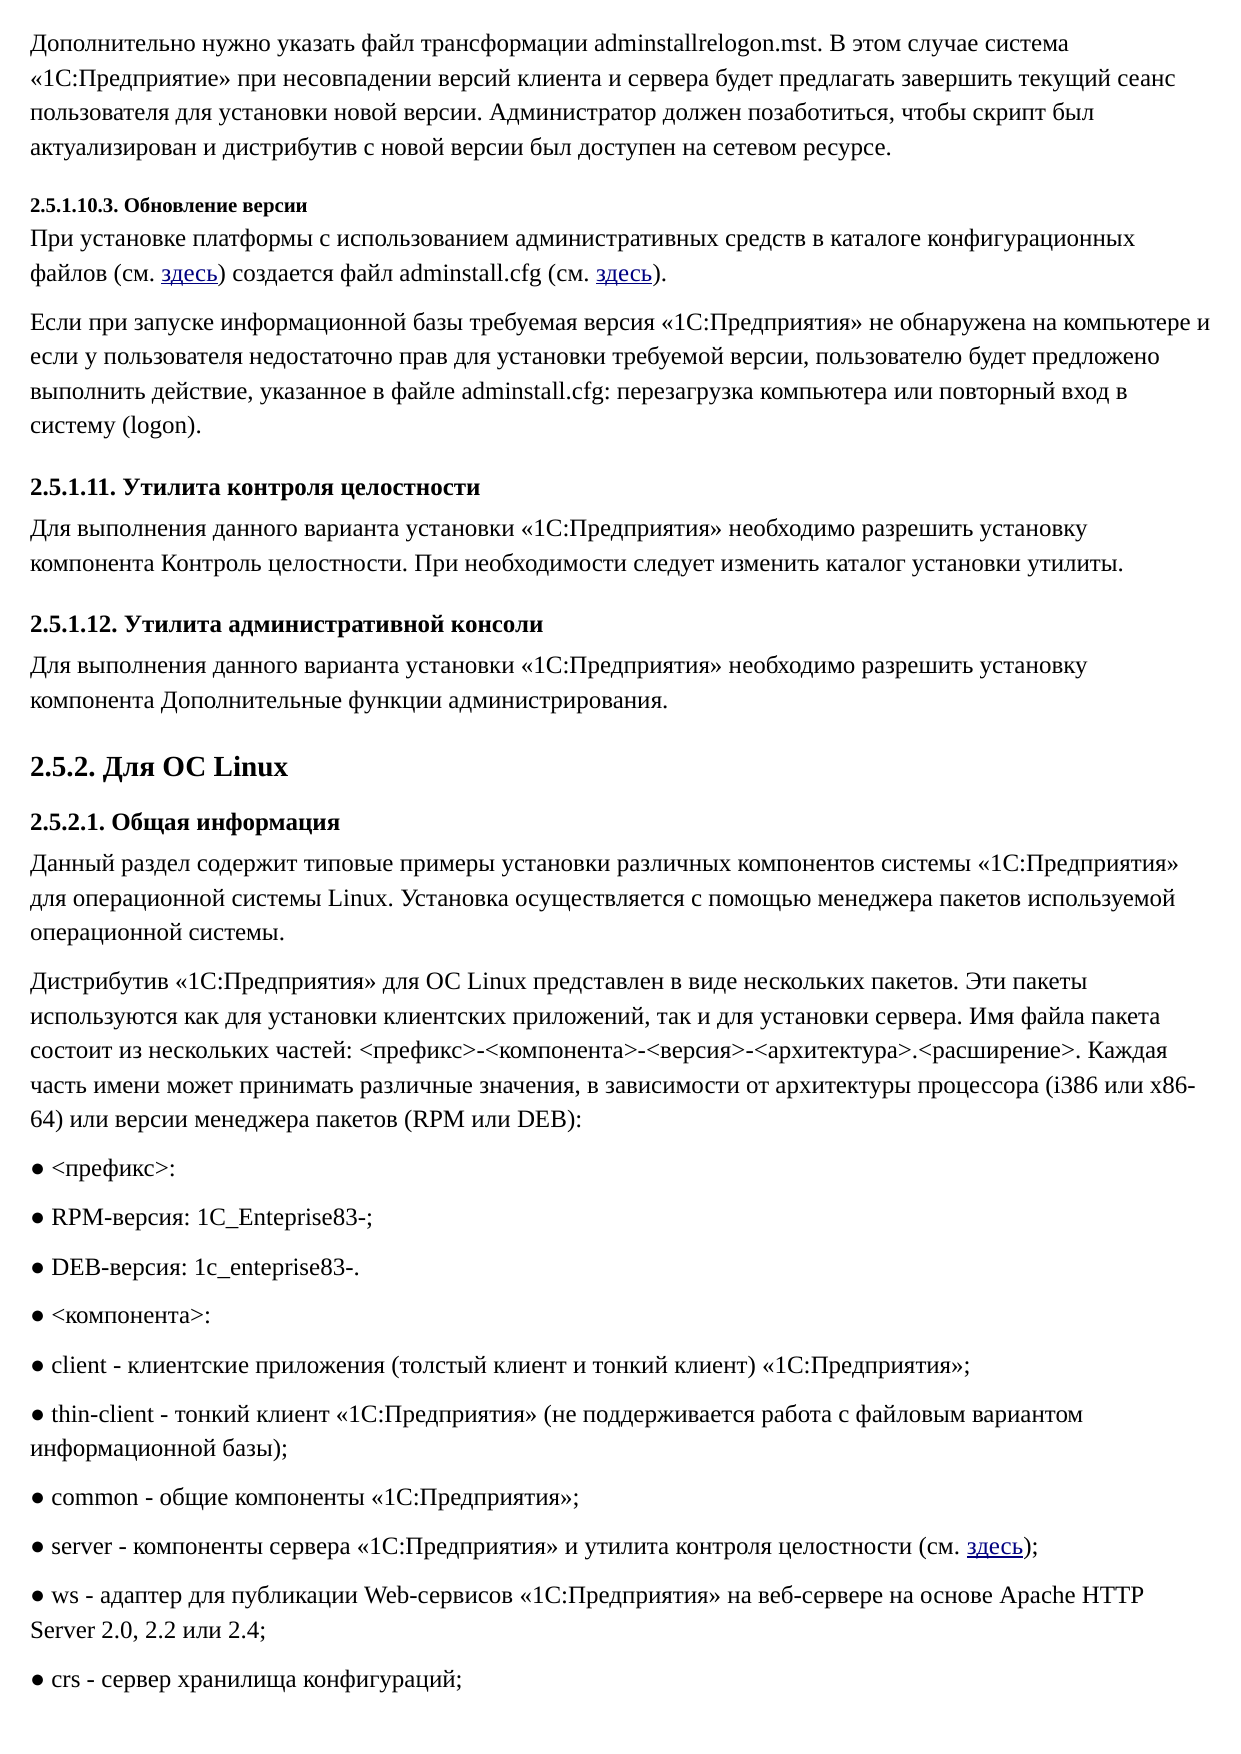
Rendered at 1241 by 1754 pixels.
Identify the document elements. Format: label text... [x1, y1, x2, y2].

text ● <префикс>: [30, 1153, 1211, 1182]
text Дополнительно нужно указать файл трансформации adminstallrelogon.mst. В этом случае система «1С:Предприятие» при несовпадении версий клиента и сервера будет предлагать завершить текущий сеанс пользователя для установки новой версии. Администратор должен позаботиться, чтобы скрипт был актуализирован и дистрибутив с новой версии был доступен на сетевом ресурсе. [30, 28, 1211, 160]
text ● RPM-версия: 1C_Enteprise83-; [30, 1202, 1211, 1231]
text ● crs ‑ сервер хранилища конфигураций; [30, 1664, 1211, 1693]
text ● DEB-версия: 1c_enteprise83-. [30, 1252, 1211, 1280]
text Дистрибутив «1С:Предприятия» для ОС Linux представлен в виде нескольких пакетов. Эти пакеты используются как для установки клиентских приложений, так и для установки сервера. Имя файла пакета состоит из нескольких частей: <префикс>-<компонента>-<версия>-<архитектура>.<расширение>. Каждая часть имени может принимать различные значения, в зависимости от архитектуры процессора (i386 или x86-64) или версии менеджера пакетов (RPM или DEB): [30, 966, 1211, 1133]
subtitle 2.5.2. Для ОС Linux [30, 749, 1211, 782]
text Для выполнения данного варианта установки «1С:Предприятия» необходимо разрешить установку компонента Дополнительные функции администрирования. [30, 651, 1211, 714]
subtitle 2.5.1.11. Утилита контроля целостности [30, 472, 1211, 501]
text ● client ‑ клиентские приложения (толстый клиент и тонкий клиент) «1С:Предприятия»; [30, 1350, 1211, 1378]
text При установке платформы с использованием административных средств в каталоге конфигурационных файлов (см. здесь) создается файл adminstall.cfg (см. здесь). [30, 223, 1211, 287]
text ● common ‑ общие компоненты «1С:Предприятия»; [30, 1482, 1211, 1511]
text ● server ‑ компоненты сервера «1С:Предприятия» и утилита контроля целостности (см. здесь); [30, 1531, 1211, 1560]
text ● ws ‑ адаптер для публикации Web-сервисов «1С:Предприятия» на веб-сервере на основе Apache HTTP Server 2.0, 2.2 или 2.4; [30, 1580, 1211, 1644]
text Если при запуске информационной базы требуемая версия «1С:Предприятия» не обнаружена на компьютере и если у пользователя недостаточно прав для установки требуемой версии, пользователю будет предложено выполнить действие, указанное в файле adminstall.cfg: перезагрузка компьютера или повторный вход в систему (logon). [30, 307, 1211, 439]
text Для выполнения данного варианта установки «1С:Предприятия» необходимо разрешить установку компонента Контроль целостности. При необходимости следует изменить каталог установки утилиты. [30, 513, 1211, 576]
text ● <компонента>: [30, 1301, 1211, 1329]
text ● thin-client ‑ тонкий клиент «1С:Предприятия» (не поддерживается работа с файловым вариантом информационной базы); [30, 1399, 1211, 1462]
subtitle 2.5.1.10.3. Обновление версии [30, 193, 1211, 217]
text Данный раздел содержит типовые примеры установки различных компонентов системы «1С:Предприятия» для операционной системы Linux. Установка осуществляется с помощью менеджера пакетов используемой операционной системы. [30, 848, 1211, 946]
subtitle 2.5.2.1. Общая информация [30, 807, 1211, 836]
subtitle 2.5.1.12. Утилита административной консоли [30, 609, 1211, 638]
